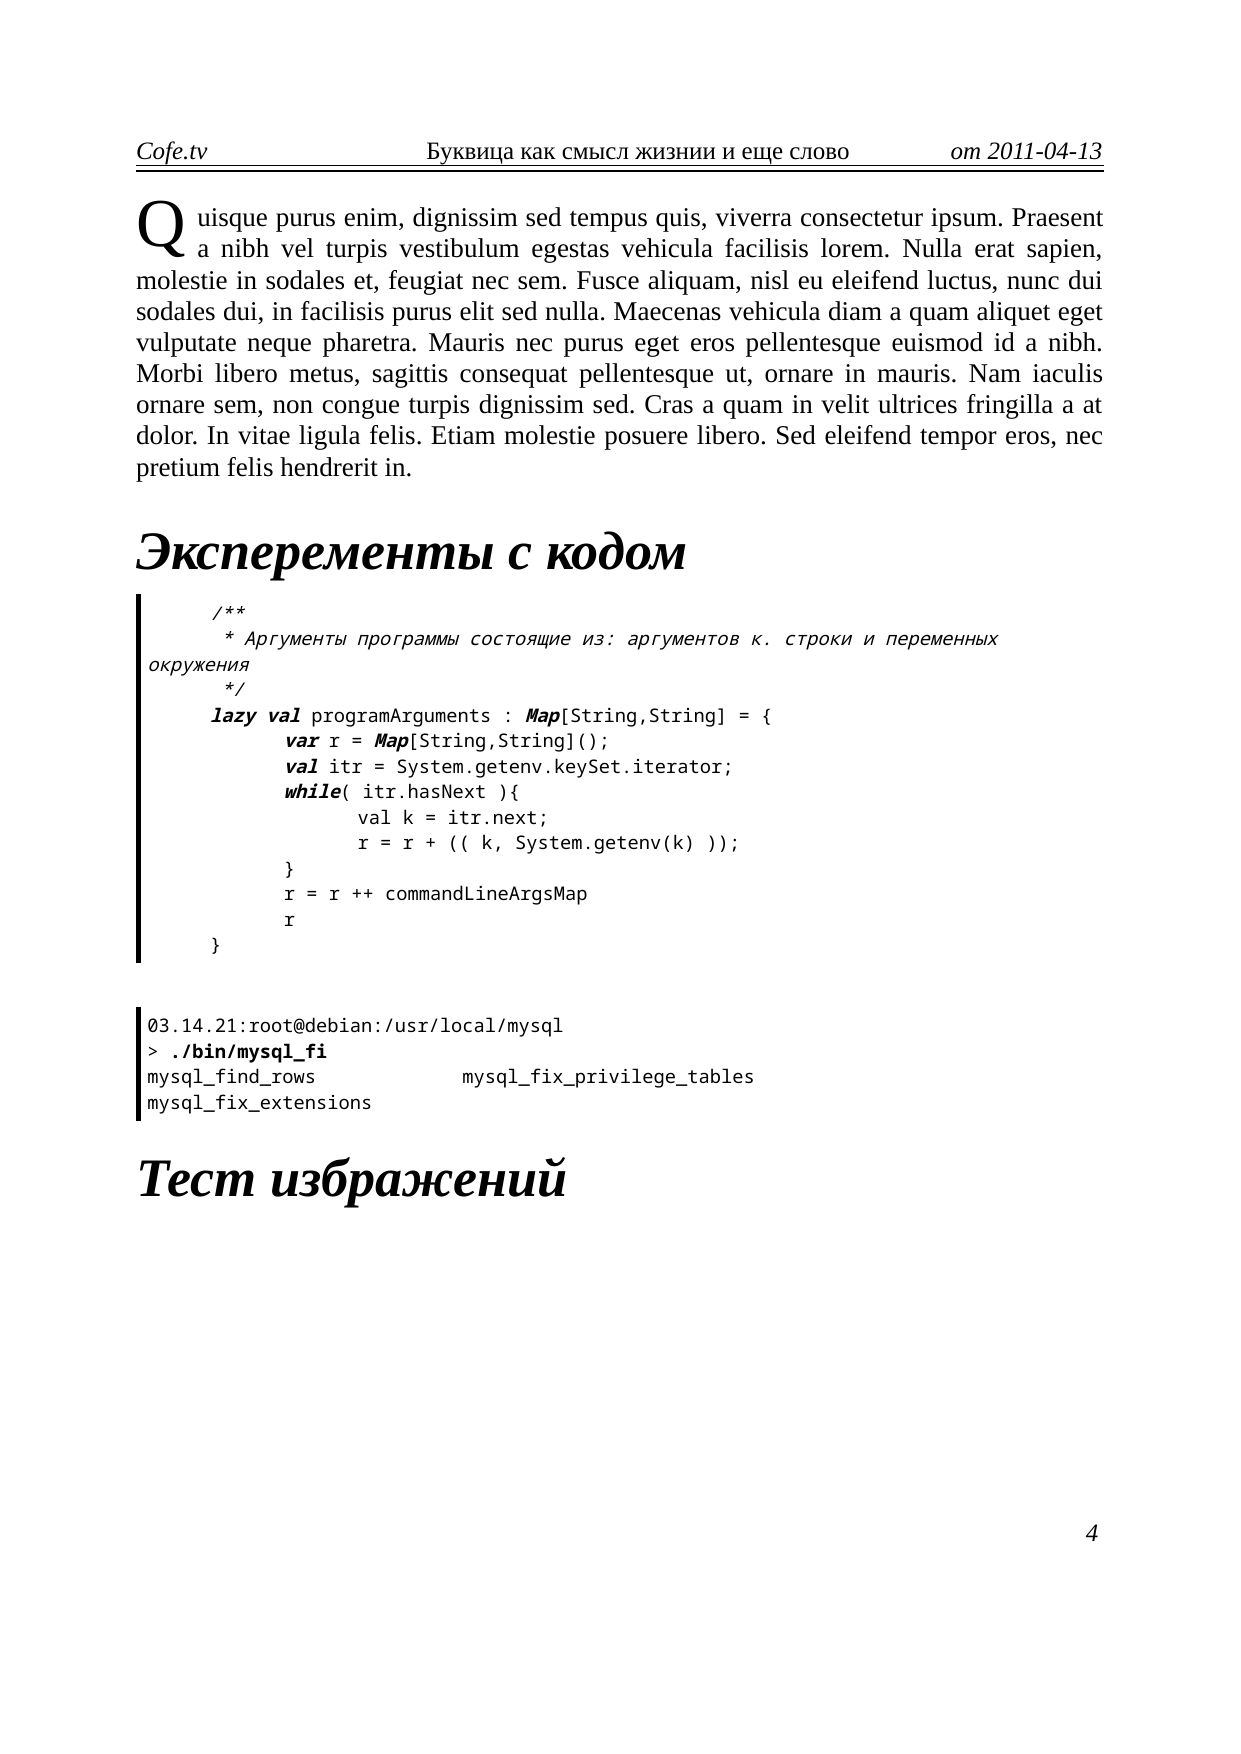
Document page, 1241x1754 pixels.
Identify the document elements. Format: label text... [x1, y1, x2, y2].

text lazy val programArguments : Map[String,String] = { [141, 702, 1104, 728]
text } [141, 855, 1104, 881]
text mysql_find_rows mysql_fix_privilege_tables [141, 1064, 1104, 1089]
text val itr = System.getenv.keySet.iterator; [141, 753, 1104, 779]
text var r = Map[String,String](); [141, 728, 1104, 753]
text > ./bin/mysql_fi [141, 1038, 1104, 1064]
text r [141, 906, 1104, 932]
text /** [141, 594, 1104, 626]
text * Аргументы программы состоящие из: аргументов к. строки и переменных окружения [141, 626, 1104, 677]
text r = r ++ commandLineArgsMap [141, 881, 1104, 906]
text Quisque purus enim, dignissim sed tempus quis, viverra consectetur ipsum. Praesent a nibh vel turpis vestibulum egestas vehicula facilisis lorem. Nulla erat sapien, molestie in sodales et, feugiat nec sem. Fusce aliquam, nisl eu eleifend luctus, nunc dui sodales dui, in facilisis purus elit sed nulla. Maecenas vehicula diam a quam aliquet eget vulputate neque pharetra. Mauris nec purus eget eros pellentesque euismod id a nibh. Morbi libero metus, sagittis consequat pellentesque ut, ornare in mauris. Nam iaculis ornare sem, non congue turpis dignissim sed. Cras a quam in velit ultrices fringilla a at dolor. In vitae ligula felis. Etiam molestie posuere libero. Sed eleifend tempor eros, nec pretium felis hendrerit in. [136, 201, 1104, 482]
text while( itr.hasNext ){ [141, 779, 1104, 804]
text 03.14.21:root@debian:/usr/local/mysql [141, 1007, 1104, 1038]
subtitle Тест избражений [136, 1146, 1104, 1208]
text r = r + (( k, System.getenv(k) )); [141, 830, 1104, 855]
text mysql_fix_extensions [141, 1089, 1104, 1121]
text */ [141, 677, 1104, 702]
text } [141, 932, 1104, 963]
text val k = itr.next; [141, 804, 1104, 830]
subtitle Эксперементы с кодом [136, 519, 1104, 582]
